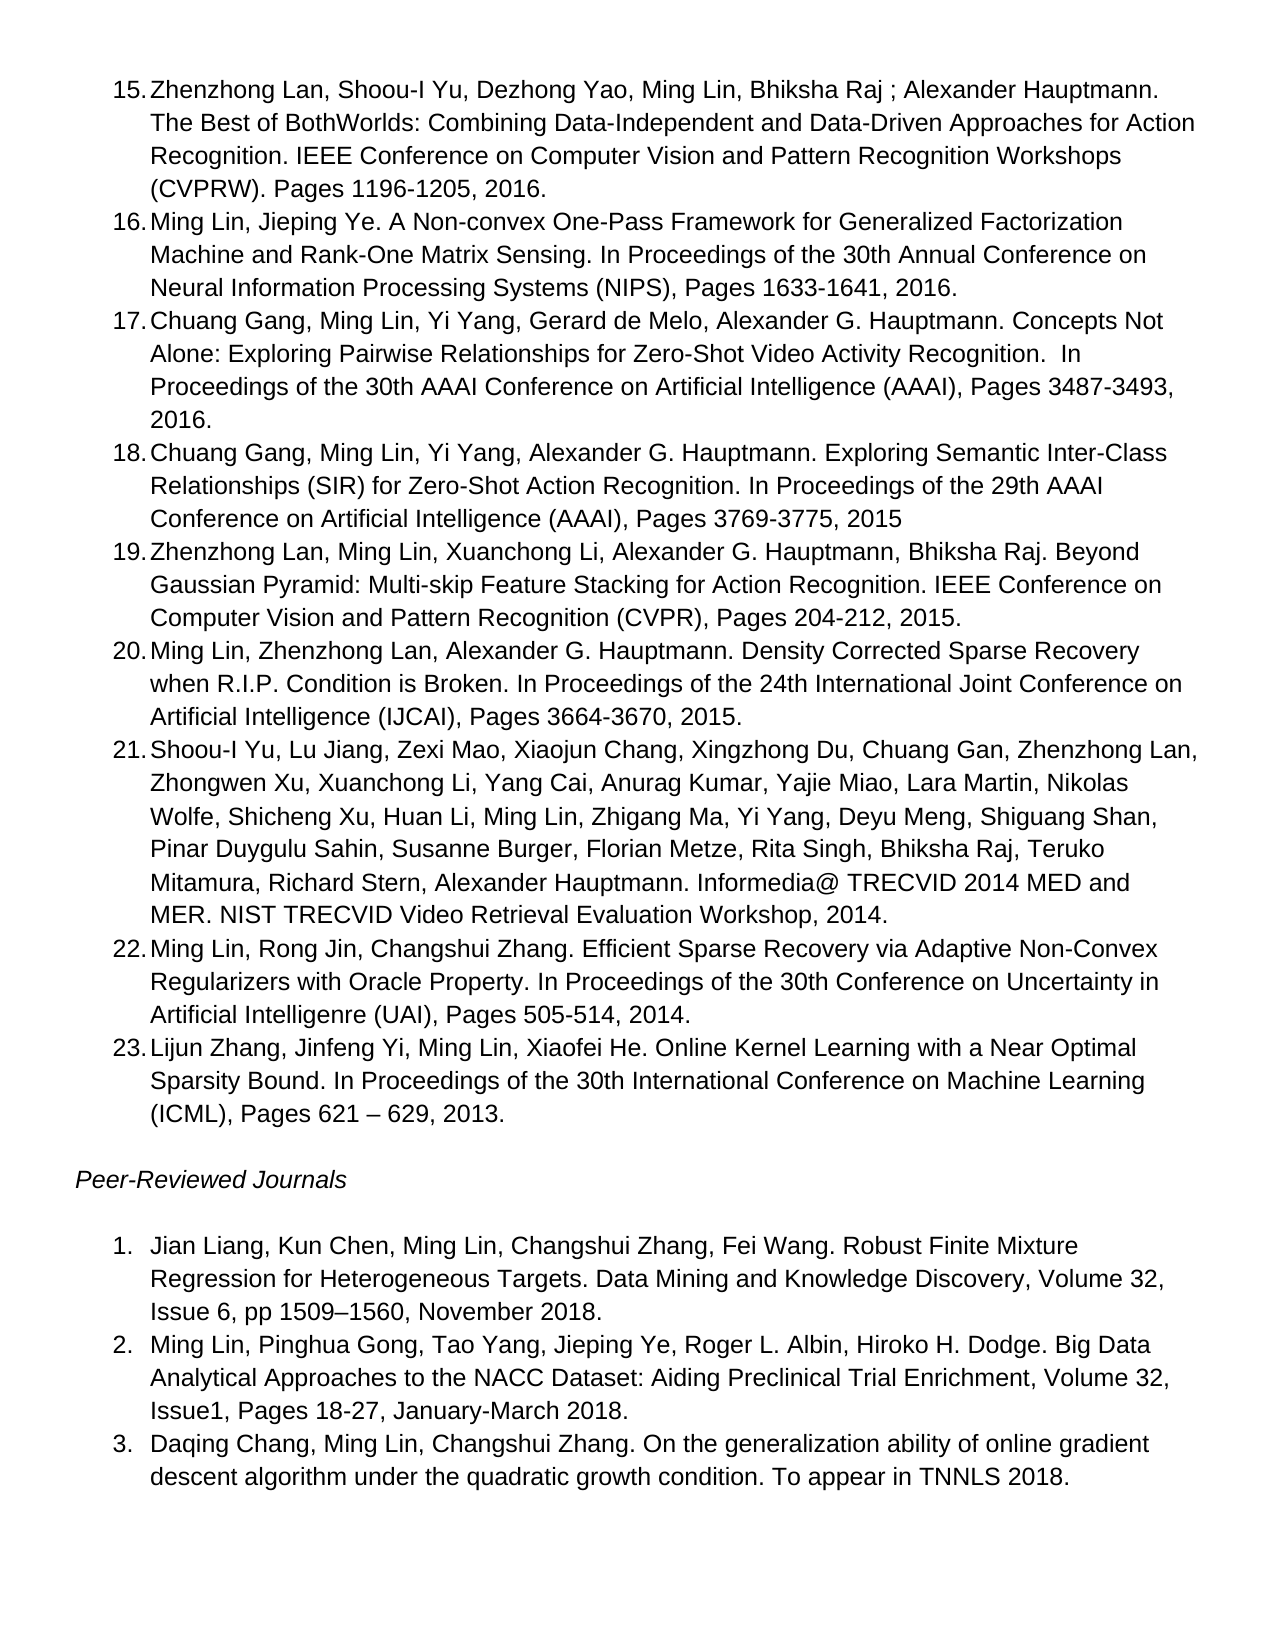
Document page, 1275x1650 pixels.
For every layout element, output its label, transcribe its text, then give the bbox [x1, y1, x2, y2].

list Ming Lin, Jieping Ye. A Non-convex One-Pass Framework for Generalized Factorization Machine and Rank-One Matrix Sensing. In Proceedings of the 30th Annual Conference on Neural Information Processing Systems (NIPS), Pages 1633-1641, 2016. [112, 207, 1200, 302]
list Chuang Gang, Ming Lin, Yi Yang, Alexander G. Hauptmann. Exploring Semantic Inter-Class Relationships (SIR) for Zero-Shot Action Recognition. In Proceedings of the 29th AAAI Conference on Artificial Intelligence (AAAI), Pages 3769-3775, 2015 [112, 438, 1200, 533]
list Zhenzhong Lan, Ming Lin, Xuanchong Li, Alexander G. Hauptmann, Bhiksha Raj. Beyond Gaussian Pyramid: Multi-skip Feature Stacking for Action Recognition. IEEE Conference on Computer Vision and Pattern Recognition (CVPR), Pages 204-212, 2015. [112, 537, 1200, 632]
list Ming Lin, Zhenzhong Lan, Alexander G. Hauptmann. Density Corrected Sparse Recovery when R.I.P. Condition is Broken. In Proceedings of the 24th International Joint Conference on Artificial Intelligence (IJCAI), Pages 3664-3670, 2015. [112, 636, 1200, 731]
list Lijun Zhang, Jinfeng Yi, Ming Lin, Xiaofei He. Online Kernel Learning with a Near Optimal Sparsity Bound. In Proceedings of the 30th International Conference on Machine Learning (ICML), Pages 621 – 629, 2013. [112, 1033, 1200, 1127]
text Peer-Reviewed Journals [75, 1165, 1200, 1193]
list Daqing Chang, Ming Lin, Changshui Zhang. On the generalization ability of online gradient descent algorithm under the quadratic growth condition. To appear in TNNLS 2018. [112, 1429, 1200, 1491]
list Ming Lin, Pinghua Gong, Tao Yang, Jieping Ye, Roger L. Albin, Hiroko H. Dodge. Big Data Analytical Approaches to the NACC Dataset: Aiding Preclinical Trial Enrichment, Volume 32, Issue1, Pages 18-27, January-March 2018. [112, 1330, 1200, 1424]
list Chuang Gang, Ming Lin, Yi Yang, Gerard de Melo, Alexander G. Hauptmann. Concepts Not Alone: Exploring Pairwise Relationships for Zero-Shot Video Activity Recognition. In Proceedings of the 30th AAAI Conference on Artificial Intelligence (AAAI), Pages 3487-3493, 2016. [112, 306, 1200, 434]
list Zhenzhong Lan, Shoou-I Yu, Dezhong Yao, Ming Lin, Bhiksha Raj ; Alexander Hauptmann. The Best of BothWorlds: Combining Data-Independent and Data-Driven Approaches for Action Recognition. IEEE Conference on Computer Vision and Pattern Recognition Workshops (CVPRW). Pages 1196-1205, 2016. [112, 75, 1200, 203]
list Jian Liang, Kun Chen, Ming Lin, Changshui Zhang, Fei Wang. Robust Finite Mixture Regression for Heterogeneous Targets. Data Mining and Knowledge Discovery, Volume 32, Issue 6, pp 1509–1560, November 2018. [112, 1231, 1200, 1326]
list Shoou-I Yu, Lu Jiang, Zexi Mao, Xiaojun Chang, Xingzhong Du, Chuang Gan, Zhenzhong Lan, Zhongwen Xu, Xuanchong Li, Yang Cai, Anurag Kumar, Yajie Miao, Lara Martin, Nikolas Wolfe, Shicheng Xu, Huan Li, Ming Lin, Zhigang Ma, Yi Yang, Deyu Meng, Shiguang Shan, Pinar Duygulu Sahin, Susanne Burger, Florian Metze, Rita Singh, Bhiksha Raj, Teruko Mitamura, Richard Stern, Alexander Hauptmann. Informedia@ TRECVID 2014 MED and MER. NIST TRECVID Video Retrieval Evaluation Workshop, 2014. [112, 735, 1200, 929]
list Ming Lin, Rong Jin, Changshui Zhang. Efficient Sparse Recovery via Adaptive Non-Convex Regularizers with Oracle Property. In Proceedings of the 30th Conference on Uncertainty in Artificial Intelligenre (UAI), Pages 505-514, 2014. [112, 933, 1200, 1028]
